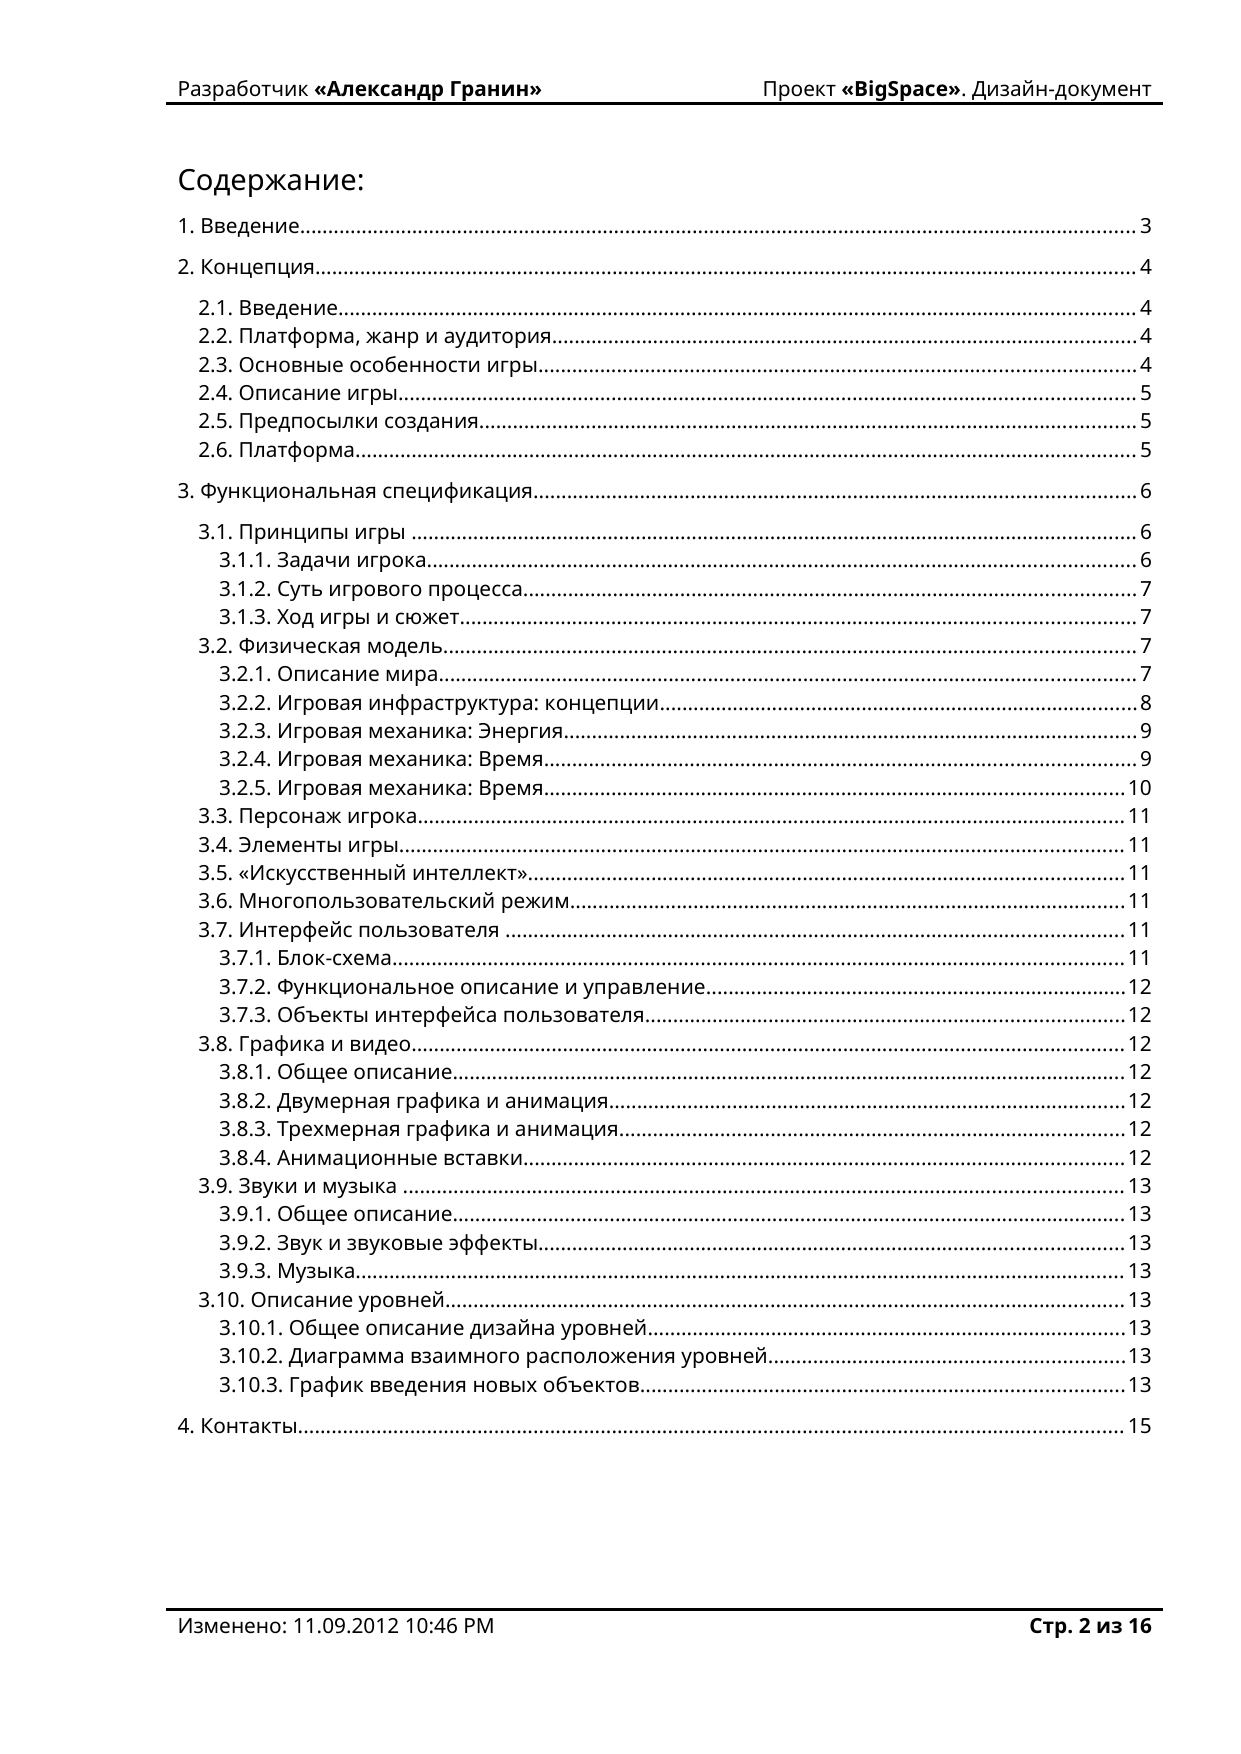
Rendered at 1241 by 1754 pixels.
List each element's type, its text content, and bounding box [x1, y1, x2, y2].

text 3.1. Принципы игры 6 [198, 517, 1152, 545]
text 2.2. Платформа, жанр и аудитория 4 [198, 321, 1152, 350]
text 2.6. Платформа 5 [198, 435, 1152, 463]
text 2.4. Описание игры 5 [198, 378, 1152, 407]
text 3.7.1. Блок-схема 11 [219, 943, 1152, 972]
text 3.7.3. Объекты интерфейса пользователя 12 [219, 1000, 1152, 1029]
text 3.10.3. График введения новых объектов 13 [219, 1370, 1152, 1398]
text 3.10.2. Диаграмма взаимного расположения уровней 13 [219, 1342, 1152, 1370]
text 3.3. Персонаж игрока 11 [198, 801, 1152, 830]
text 2. Концепция 4 [177, 252, 1152, 280]
text 3.8.4. Анимационные вставки 12 [219, 1143, 1152, 1171]
text 3. Функциональная спецификация 6 [177, 476, 1152, 504]
text 3.2.5. Игровая механика: Время 10 [219, 773, 1152, 801]
text 2.1. Введение 4 [198, 293, 1152, 321]
text 3.8. Графика и видео 12 [198, 1029, 1152, 1057]
text 3.10. Описание уровней 13 [198, 1285, 1152, 1313]
text 3.9. Звуки и музыка 13 [198, 1171, 1152, 1199]
text 3.5. «Искусственный интеллект» 11 [198, 858, 1152, 887]
text 3.9.3. Музыка 13 [219, 1256, 1152, 1285]
text 3.1.1. Задачи игрока 6 [219, 545, 1152, 574]
text 3.2.1. Описание мира 7 [219, 659, 1152, 688]
text 3.7.2. Функциональное описание и управление 12 [219, 972, 1152, 1000]
text 3.6. Многопользовательский режим 11 [198, 887, 1152, 915]
text 3.8.3. Трехмерная графика и анимация 12 [219, 1114, 1152, 1143]
text 3.4. Элементы игры 11 [198, 830, 1152, 858]
text 2.3. Основные особенности игры 4 [198, 350, 1152, 378]
text 3.2.3. Игровая механика: Энергия 9 [219, 716, 1152, 744]
text 3.9.1. Общее описание 13 [219, 1199, 1152, 1228]
text 3.2.2. Игровая инфраструктура: концепции 8 [219, 688, 1152, 716]
text 3.7. Интерфейс пользователя 11 [198, 915, 1152, 943]
text 3.2. Физическая модель 7 [198, 631, 1152, 659]
text 3.8.2. Двумерная графика и анимация 12 [219, 1086, 1152, 1114]
text 3.10.1. Общее описание дизайна уровней 13 [219, 1313, 1152, 1342]
text 3.1.2. Суть игрового процесса 7 [219, 574, 1152, 602]
text 1. Введение 3 [177, 211, 1152, 239]
text 3.9.2. Звук и звуковые эффекты 13 [219, 1228, 1152, 1256]
text 3.8.1. Общее описание 12 [219, 1057, 1152, 1086]
text 3.2.4. Игровая механика: Время 9 [219, 744, 1152, 773]
text 3.1.3. Ход игры и сюжет 7 [219, 602, 1152, 631]
text 2.5. Предпосылки создания 5 [198, 407, 1152, 435]
text 4. Контакты 15 [177, 1411, 1152, 1439]
text Содержание: [177, 159, 1152, 198]
